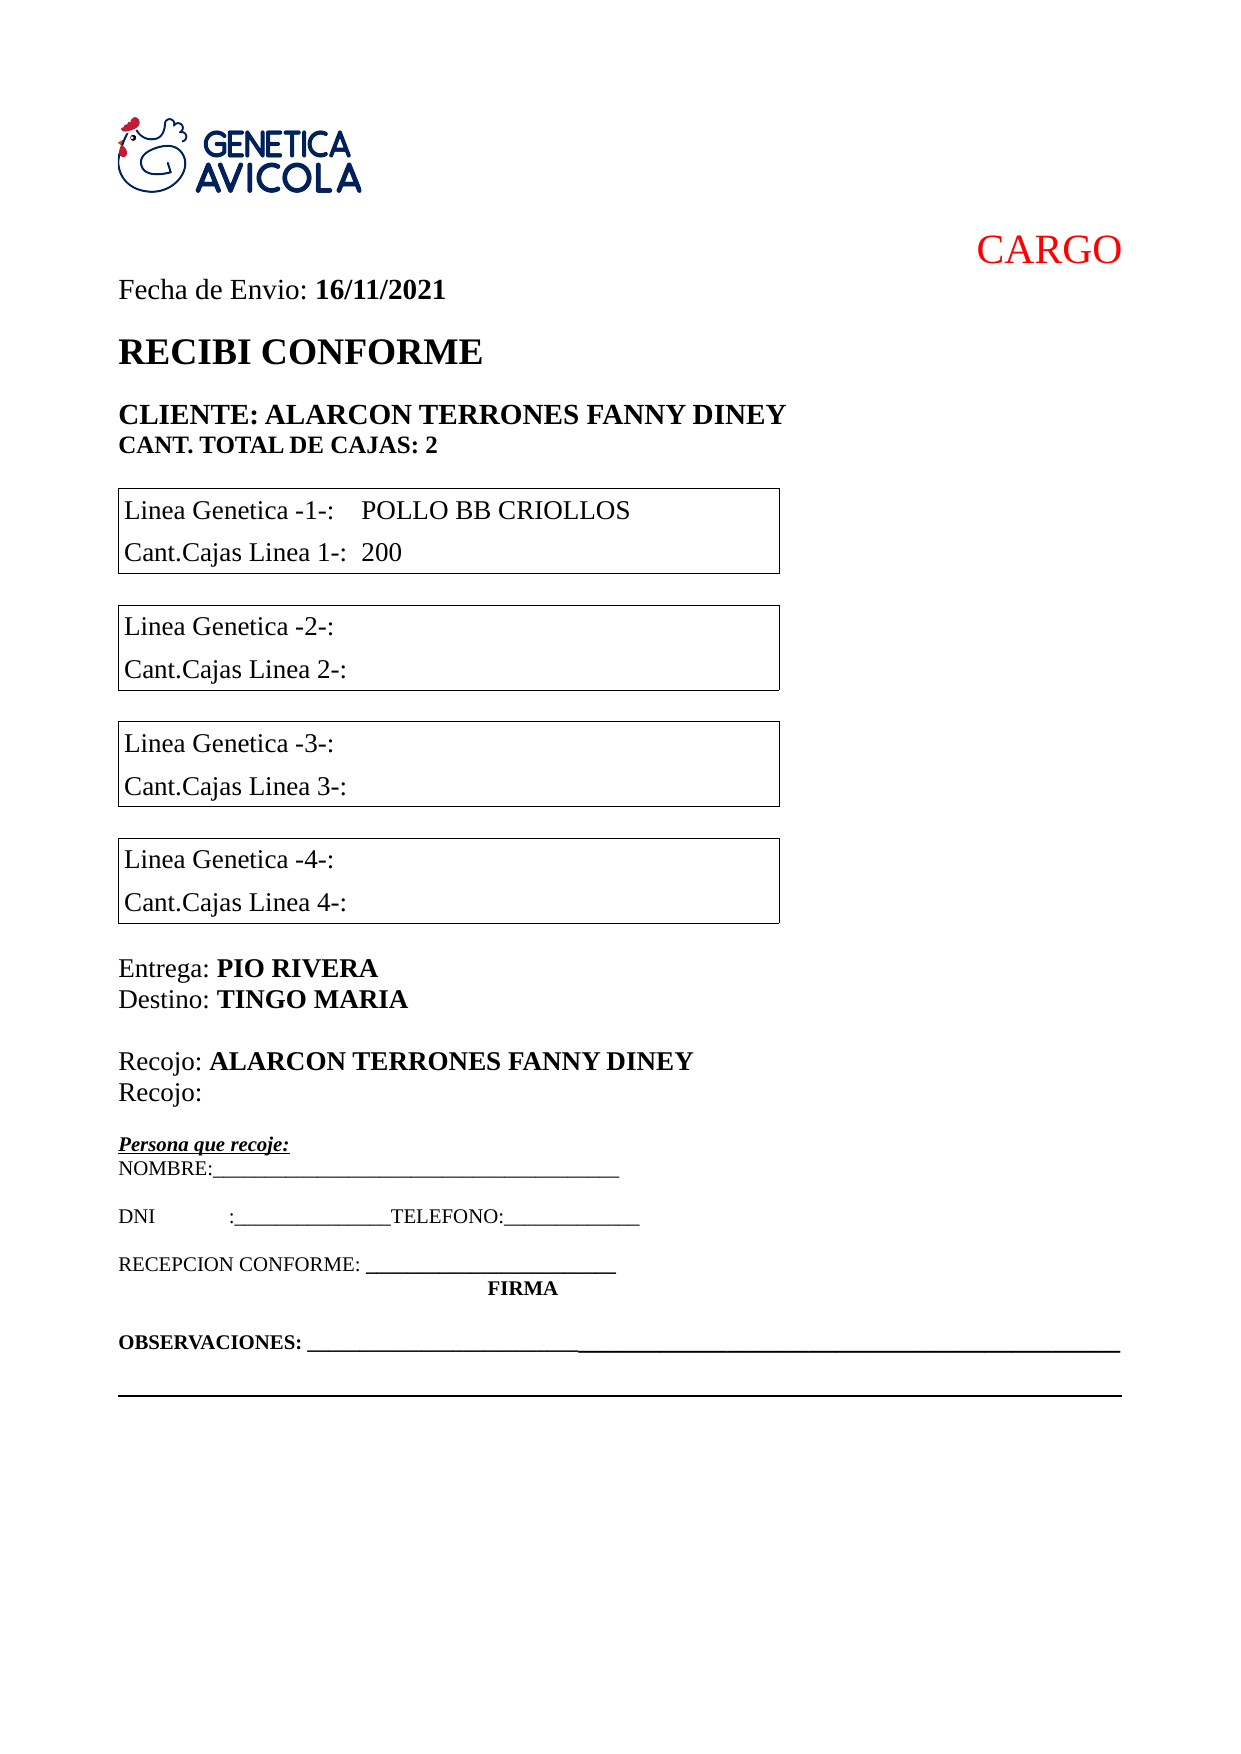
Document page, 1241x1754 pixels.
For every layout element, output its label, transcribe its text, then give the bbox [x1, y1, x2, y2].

picture [117, 117, 362, 193]
table_cell [356, 606, 779, 647]
text CARGO [118, 224, 1122, 272]
text RECEPCION CONFORME: ________________________ [118, 1252, 1122, 1276]
table_cell Cant.Cajas Linea 1-: [119, 531, 356, 573]
text CANT. TOTAL DE CAJAS: 2 [118, 431, 1122, 459]
table_cell [118, 574, 356, 604]
table_cell Linea Genetica -3-: [119, 722, 356, 764]
table_cell [356, 880, 779, 923]
table_cell [356, 722, 779, 764]
table_cell 200 [356, 531, 779, 573]
text Destino: TINGO MARIA [118, 983, 1122, 1014]
text Recojo: ALARCON TERRONES FANNY DINEY [118, 1045, 1122, 1076]
table_cell [356, 647, 779, 690]
table_cell [356, 574, 779, 604]
text NOMBRE:_______________________________________ [118, 1156, 1122, 1180]
text OBSERVACIONES: __________________________________________________________________ [118, 1324, 1122, 1355]
text Persona que recoje: [118, 1132, 1122, 1156]
table_cell Cant.Cajas Linea 2-: [119, 647, 356, 690]
text Recojo: [118, 1076, 1122, 1108]
text Fecha de Envio: 16/11/2021 [118, 272, 1122, 306]
table_cell [356, 807, 779, 838]
text CLIENTE: ALARCON TERRONES FANNY DINEY [118, 397, 1122, 431]
text RECIBI CONFORME [118, 330, 1122, 373]
table_cell [356, 691, 779, 721]
table_header POLLO BB CRIOLLOS [356, 489, 779, 531]
text FIRMA [118, 1276, 1122, 1300]
table_cell Linea Genetica -2-: [119, 606, 356, 647]
table_header Linea Genetica -1-: [119, 489, 356, 531]
table_cell Cant.Cajas Linea 4-: [119, 880, 356, 923]
table_cell [356, 839, 779, 880]
text Entrega: PIO RIVERA [118, 952, 1122, 983]
table_cell [118, 807, 356, 838]
table_cell Cant.Cajas Linea 3-: [119, 764, 356, 806]
table_cell [356, 764, 779, 806]
table_cell Linea Genetica -4-: [119, 839, 356, 880]
table_cell [118, 691, 356, 721]
text DNI :_______________TELEFONO:_____________ [118, 1204, 1122, 1228]
